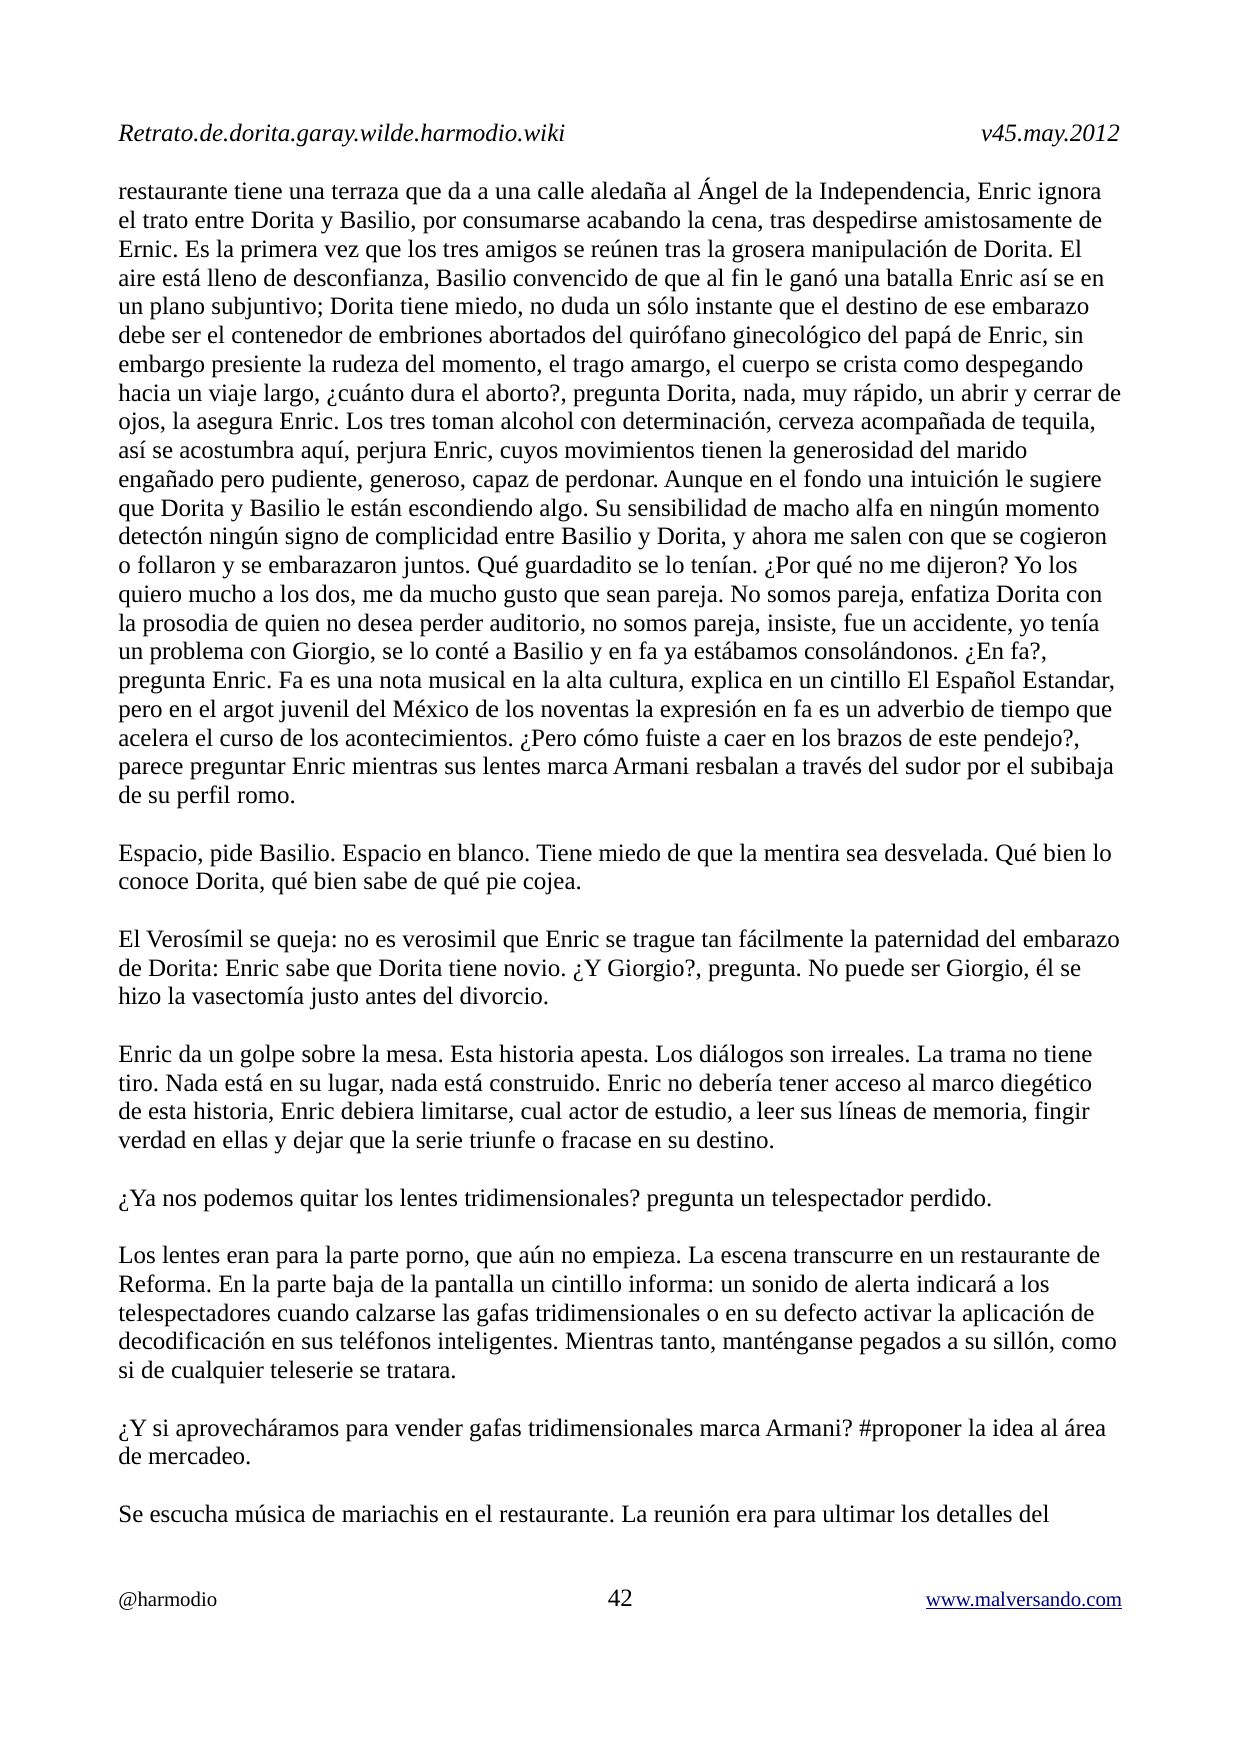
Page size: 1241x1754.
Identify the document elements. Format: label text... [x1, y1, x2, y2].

text ¿Ya nos podemos quitar los lentes tridimensionales? pregunta un telespectador perdido. [118, 1183, 1122, 1211]
text Se escucha música de mariachis en el restaurante. La reunión era para ultimar los detalles del [118, 1499, 1122, 1528]
text restaurante tiene una terraza que da a una calle aledaña al Ángel de la Independencia, Enric ignora el trato entre Dorita y Basilio, por consumarse acabando la cena, tras despedirse amistosamente de Ernic. Es la primera vez que los tres amigos se reúnen tras la grosera manipulación de Dorita. El aire está lleno de desconfianza, Basilio convencido de que al fin le ganó una batalla Enric así se en un plano subjuntivo; Dorita tiene miedo, no duda un sólo instante que el destino de ese embarazo debe ser el contenedor de embriones abortados del quirófano ginecológico del papá de Enric, sin embargo presiente la rudeza del momento, el trago amargo, el cuerpo se crista como despegando hacia un viaje largo, ¿cuánto dura el aborto?, pregunta Dorita, nada, muy rápido, un abrir y cerrar de ojos, la asegura Enric. Los tres toman alcohol con determinación, cerveza acompañada de tequila, así se acostumbra aquí, perjura Enric, cuyos movimientos tienen la generosidad del marido engañado pero pudiente, generoso, capaz de perdonar. Aunque en el fondo una intuición le sugiere que Dorita y Basilio le están escondiendo algo. Su sensibilidad de macho alfa en ningún momento detectón ningún signo de complicidad entre Basilio y Dorita, y ahora me salen con que se cogieron o follaron y se embarazaron juntos. Qué guardadito se lo tenían. ¿Por qué no me dijeron? Yo los quiero mucho a los dos, me da mucho gusto que sean pareja. No somos pareja, enfatiza Dorita con la prosodia de quien no desea perder auditorio, no somos pareja, insiste, fue un accidente, yo tenía un problema con Giorgio, se lo conté a Basilio y en fa ya estábamos consolándonos. ¿En fa?, pregunta Enric. Fa es una nota musical en la alta cultura, explica en un cintillo El Español Estandar, pero en el argot juvenil del México de los noventas la expresión en fa es un adverbio de tiempo que acelera el curso de los acontecimientos. ¿Pero cómo fuiste a caer en los brazos de este pendejo?, parece preguntar Enric mientras sus lentes marca Armani resbalan a través del sudor por el subibaja de su perfil romo. [118, 176, 1122, 809]
text Enric da un golpe sobre la mesa. Esta historia apesta. Los diálogos son irreales. La trama no tiene tiro. Nada está en su lugar, nada está construido. Enric no debería tener acceso al marco diegético de esta historia, Enric debiera limitarse, cual actor de estudio, a leer sus líneas de memoria, fingir verdad en ellas y dejar que la serie triunfe o fracase en su destino. [118, 1039, 1122, 1154]
text El Verosímil se queja: no es verosimil que Enric se trague tan fácilmente la paternidad del embarazo de Dorita: Enric sabe que Dorita tiene novio. ¿Y Giorgio?, pregunta. No puede ser Giorgio, él se hizo la vasectomía justo antes del divorcio. [118, 924, 1122, 1010]
text ¿Y si aprovecháramos para vender gafas tridimensionales marca Armani? #proponer la idea al área de mercadeo. [118, 1413, 1122, 1470]
text Los lentes eran para la parte porno, que aún no empieza. La escena transcurre en un restaurante de Reforma. En la parte baja de la pantalla un cintillo informa: un sonido de alerta indicará a los telespectadores cuando calzarse las gafas tridimensionales o en su defecto activar la aplicación de decodificación en sus teléfonos inteligentes. Mientras tanto, manténganse pegados a su sillón, como si de cualquier teleserie se tratara. [118, 1240, 1122, 1384]
text Espacio, pide Basilio. Espacio en blanco. Tiene miedo de que la mentira sea desvelada. Qué bien lo conoce Dorita, qué bien sabe de qué pie cojea. [118, 838, 1122, 895]
